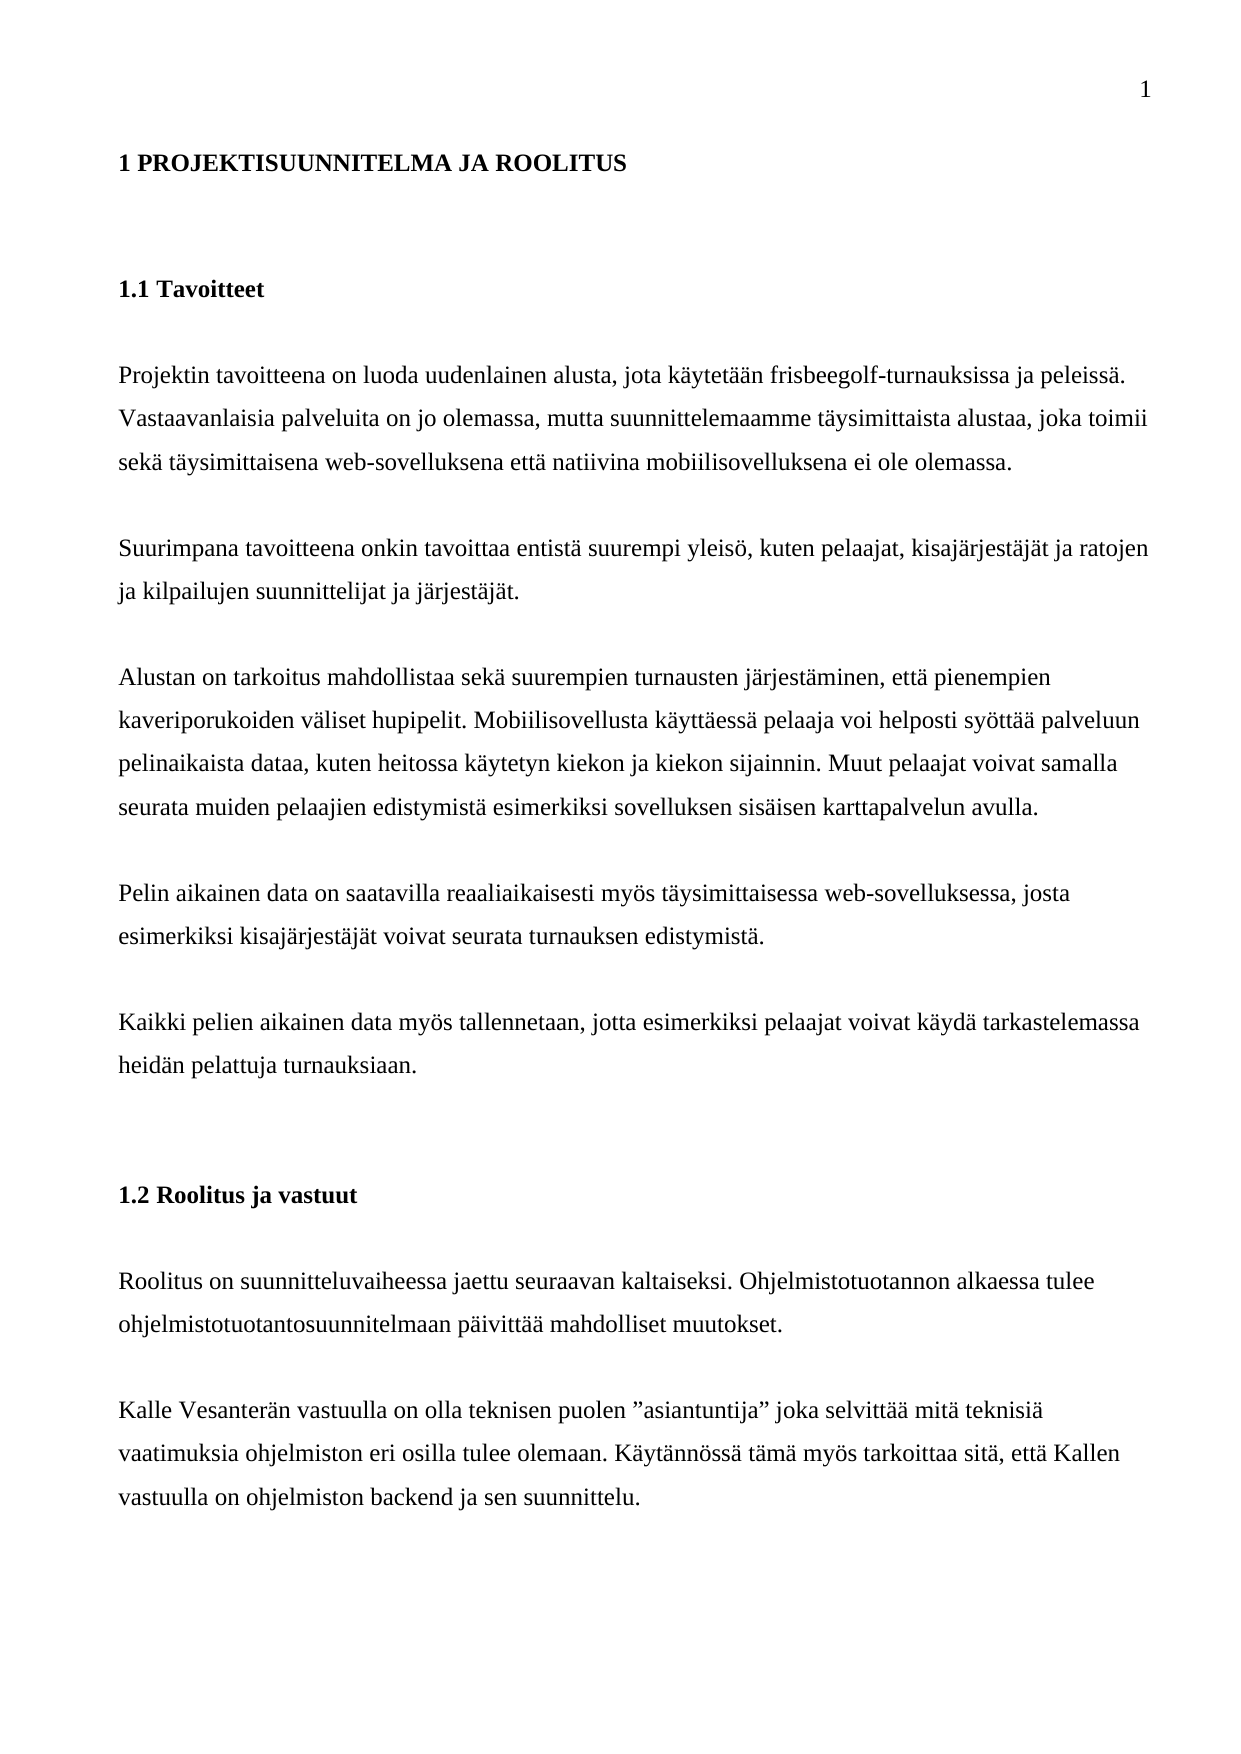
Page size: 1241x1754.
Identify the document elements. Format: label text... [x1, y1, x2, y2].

text Alustan on tarkoitus mahdollistaa sekä suurempien turnausten järjestäminen, että pienempien kaveriporukoiden väliset hupipelit. Mobiilisovellusta käyttäessä pelaaja voi helposti syöttää palveluun pelinaikaista dataa, kuten heitossa käytetyn kiekon ja kiekon sijainnin. Muut pelaajat voivat samalla seurata muiden pelaajien edistymistä esimerkiksi sovelluksen sisäisen karttapalvelun avulla. [118, 662, 1152, 820]
text Pelin aikainen data on saatavilla reaaliaikaisesti myös täysimittaisessa web-sovelluksessa, josta esimerkiksi kisajärjestäjät voivat seurata turnauksen edistymistä. [118, 878, 1152, 950]
text Kaikki pelien aikainen data myös tallennetaan, jotta esimerkiksi pelaajat voivat käydä tarkastelemassa heidän pelattuja turnauksiaan. [118, 1007, 1152, 1079]
text Roolitus on suunnitteluvaiheessa jaettu seuraavan kaltaiseksi. Ohjelmistotuotannon alkaessa tulee ohjelmistotuotantosuunnitelmaan päivittää mahdolliset muutokset. [118, 1266, 1152, 1338]
text Projektin tavoitteena on luoda uudenlainen alusta, jota käytetään frisbeegolf-turnauksissa ja peleissä. Vastaavanlaisia palveluita on jo olemassa, mutta suunnittelemaamme täysimittaista alustaa, joka toimii sekä täysimittaisena web-sovelluksena että natiivina mobiilisovelluksena ei ole olemassa. [118, 360, 1152, 475]
subtitle Roolitus ja vastuut [118, 1180, 1152, 1208]
subtitle Tavoitteet [118, 274, 1152, 303]
subtitle Projektisuunnitelma ja roolitus [118, 148, 1152, 176]
text Kalle Vesanterän vastuulla on olla teknisen puolen ”asiantuntija” joka selvittää mitä teknisiä vaatimuksia ohjelmiston eri osilla tulee olemaan. Käytännössä tämä myös tarkoittaa sitä, että Kallen vastuulla on ohjelmiston backend ja sen suunnittelu. [118, 1395, 1152, 1510]
text Suurimpana tavoitteena onkin tavoittaa entistä suurempi yleisö, kuten pelaajat, kisajärjestäjät ja ratojen ja kilpailujen suunnittelijat ja järjestäjät. [118, 533, 1152, 605]
